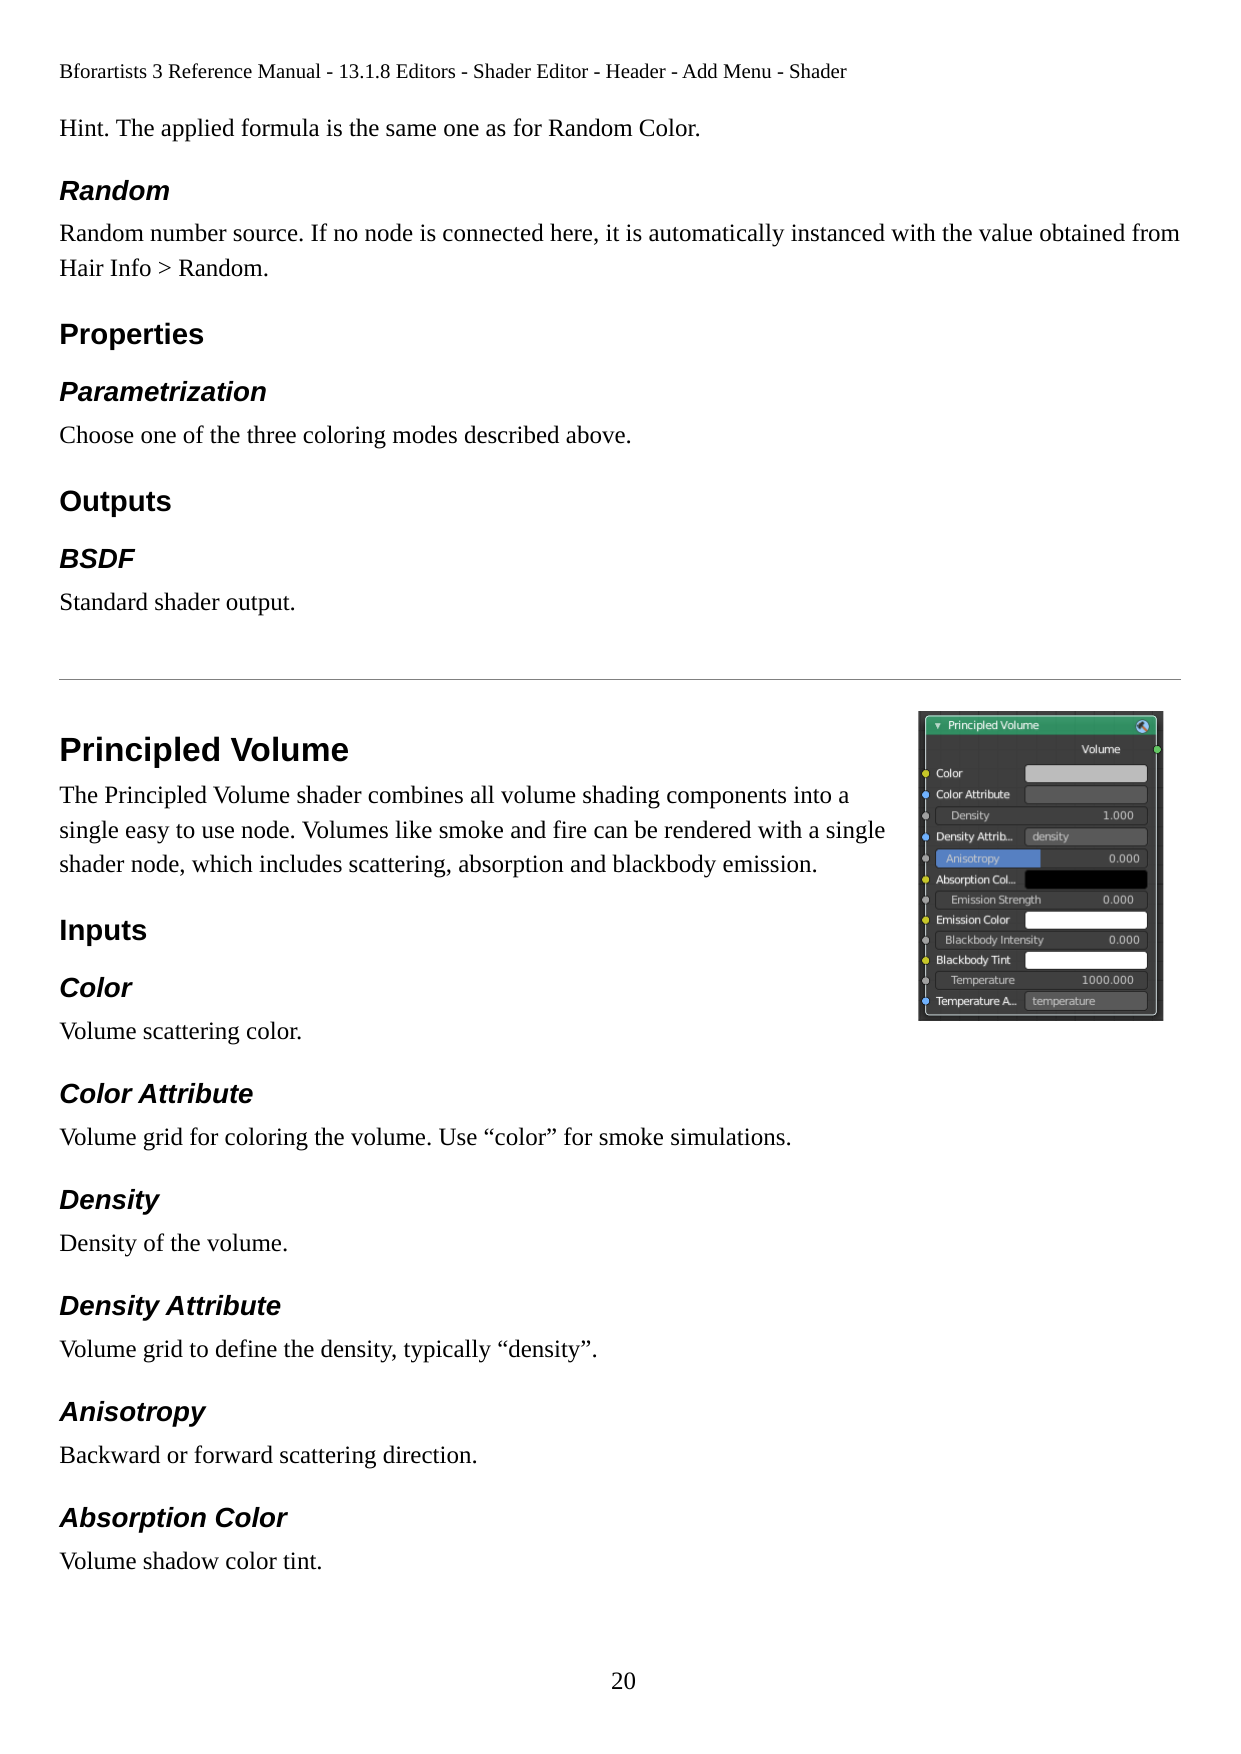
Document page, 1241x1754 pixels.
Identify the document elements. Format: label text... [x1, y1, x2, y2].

text Choose one of the three coloring modes described above. [59, 420, 1181, 448]
text Hint. The applied formula is the same one as for Random Color. [59, 113, 1181, 141]
subtitle [1164, 913, 1181, 947]
subtitle Absorption Color [59, 1502, 1181, 1533]
text Volume grid to define the density, typically “density”. [59, 1334, 1181, 1363]
subtitle BSDF [59, 542, 1181, 574]
text Backward or forward scattering direction. [59, 1440, 1181, 1469]
subtitle Outputs [59, 483, 1181, 517]
text Standard shader output. [59, 587, 1181, 615]
subtitle [1164, 972, 1181, 1004]
subtitle Random [59, 174, 1181, 206]
subtitle Properties [59, 317, 1181, 350]
text Volume scattering color. [59, 1016, 1181, 1045]
subtitle Parametrization [59, 375, 1181, 407]
text The Principled Volume shader combines all volume shading components into a single easy to use node. Volumes like smoke and fire can be rendered with a single shader node, which includes scattering, absorption and blackbody emission. [59, 781, 918, 878]
text Density of the volume. [59, 1228, 1181, 1257]
subtitle Color Attribute [59, 1078, 1181, 1110]
subtitle [1164, 729, 1181, 768]
text Volume shadow color tint. [59, 1546, 1181, 1575]
text Random number source. If no node is connected here, it is automatically instanced with the value obtained from Hair Info > Random. [59, 218, 1181, 282]
subtitle Anisotropy [59, 1396, 1181, 1427]
picture [918, 711, 1164, 1021]
subtitle Density [59, 1184, 1181, 1216]
subtitle Density Attribute [59, 1290, 1181, 1322]
subtitle Principled Volume [59, 729, 918, 768]
text Volume grid for coloring the volume. Use “color” for smoke simulations. [59, 1122, 1181, 1151]
subtitle Color [59, 972, 918, 1004]
subtitle Inputs [59, 913, 918, 947]
